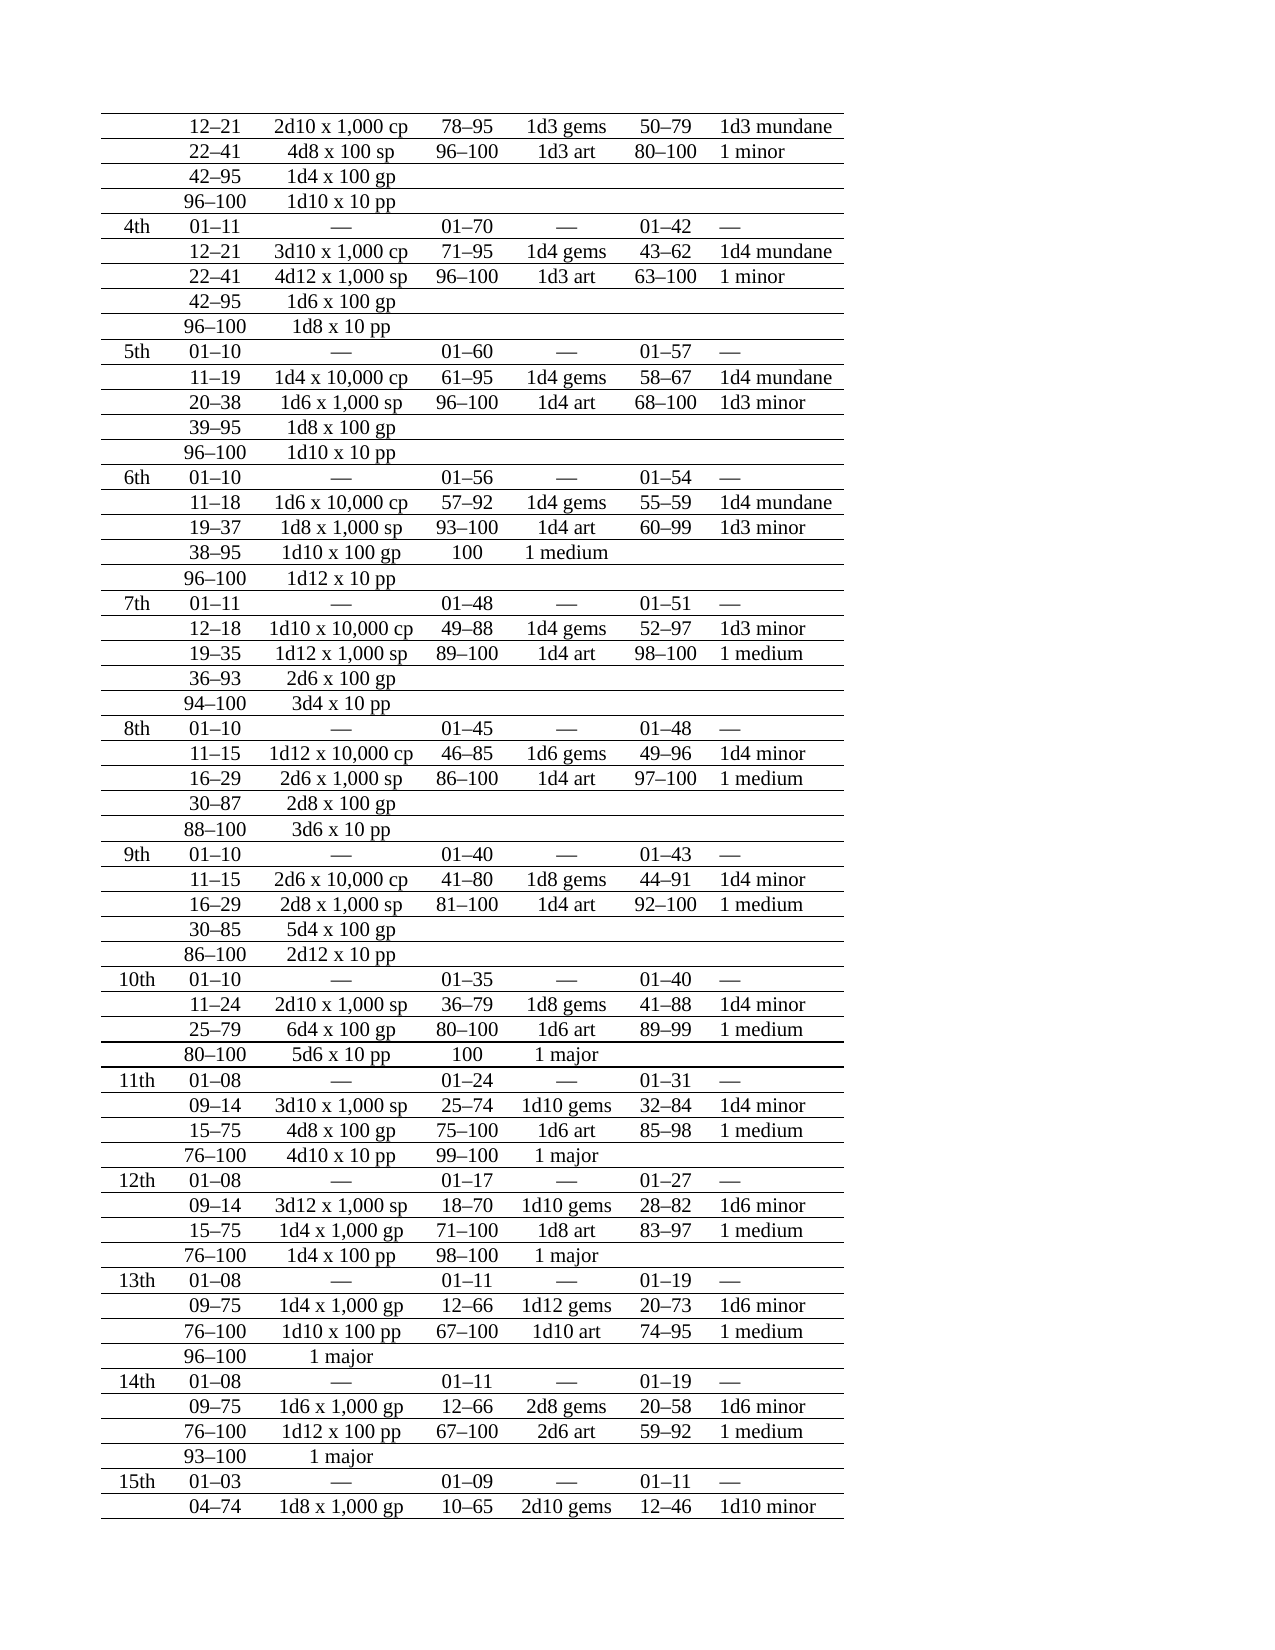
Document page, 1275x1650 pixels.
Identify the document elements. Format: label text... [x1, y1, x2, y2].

table_cell 67–100 [425, 1419, 509, 1443]
table_cell [101, 1017, 172, 1041]
table_cell 36–79 [425, 992, 509, 1016]
table_cell 1 medium [708, 1017, 843, 1041]
table_cell [708, 415, 843, 439]
table_cell 3d12 x 1,000 sp [258, 1193, 424, 1217]
table_cell [708, 1344, 843, 1368]
table_cell [101, 917, 172, 941]
table_cell 13th [101, 1268, 172, 1292]
table_cell 100 [425, 540, 509, 564]
table_cell 1 minor [708, 139, 843, 163]
table_cell 01–43 [623, 842, 708, 866]
table_cell 01–10 [173, 716, 257, 740]
table_cell [101, 1118, 172, 1142]
table_cell 1d6 x 1,000 gp [258, 1394, 424, 1418]
table_cell 12–21 [173, 114, 257, 138]
table_cell 15–75 [173, 1118, 257, 1142]
table_cell 12–66 [425, 1394, 509, 1418]
table_cell [510, 666, 623, 690]
table_cell 01–10 [173, 340, 257, 363]
table_cell 11–18 [173, 490, 257, 514]
table_cell 5th [101, 340, 172, 363]
table_cell [623, 314, 708, 338]
table_cell 59–92 [623, 1419, 708, 1443]
table_cell 1d4 mundane [708, 490, 843, 514]
table_cell 01–60 [425, 340, 509, 363]
table_cell 1 major [510, 1243, 623, 1267]
table_cell — [708, 1168, 843, 1192]
table_cell [425, 791, 509, 815]
table_cell 3d10 x 1,000 cp [258, 239, 424, 263]
table_cell [101, 691, 172, 715]
table_cell [510, 1444, 623, 1468]
table_cell 1d4 minor [708, 1093, 843, 1117]
table_cell 1 medium [510, 540, 623, 564]
table_cell 1d8 x 100 gp [258, 415, 424, 439]
table_cell 1 major [510, 1143, 623, 1167]
table_cell 1d6 x 100 gp [258, 289, 424, 313]
table_cell [623, 1344, 708, 1368]
table_cell [708, 540, 843, 564]
table_cell — [258, 967, 424, 991]
table_cell [101, 415, 172, 439]
table_cell 1 medium [708, 892, 843, 916]
table_cell 12–46 [623, 1494, 708, 1518]
table_cell 11–15 [173, 867, 257, 891]
table_cell 01–56 [425, 465, 509, 489]
table_cell 1d12 x 100 pp [258, 1419, 424, 1443]
table_cell — [708, 1369, 843, 1393]
table_cell [623, 1143, 708, 1167]
table_cell [425, 942, 509, 966]
table_cell [101, 867, 172, 891]
table_cell 1d4 minor [708, 741, 843, 765]
table_cell [101, 1494, 172, 1518]
table_cell [623, 1043, 708, 1066]
table_cell 1 major [510, 1043, 623, 1066]
table_cell 4d8 x 100 gp [258, 1118, 424, 1142]
table_cell [101, 1218, 172, 1242]
table_cell [623, 540, 708, 564]
table_cell 44–91 [623, 867, 708, 891]
table_cell 4d10 x 10 pp [258, 1143, 424, 1167]
table_cell 76–100 [173, 1419, 257, 1443]
table_cell [623, 791, 708, 815]
table_cell 1d10 gems [510, 1193, 623, 1217]
table_cell [708, 289, 843, 313]
table_cell 49–96 [623, 741, 708, 765]
table_cell 18–70 [425, 1193, 509, 1217]
table_cell 1d6 minor [708, 1294, 843, 1317]
table_cell 11–15 [173, 741, 257, 765]
table_cell 1 medium [708, 1118, 843, 1142]
table_cell 11–24 [173, 992, 257, 1016]
table_cell 96–100 [173, 1344, 257, 1368]
table_cell 01–11 [425, 1369, 509, 1393]
table_cell 1d4 art [510, 766, 623, 790]
table_cell 30–85 [173, 917, 257, 941]
table_cell [101, 114, 172, 138]
table_cell [101, 666, 172, 690]
table_cell 1d12 x 10 pp [258, 565, 424, 589]
table_cell 04–74 [173, 1494, 257, 1518]
table_cell [623, 440, 708, 464]
table_cell [708, 1043, 843, 1066]
table_cell 2d8 gems [510, 1394, 623, 1418]
table_cell 89–99 [623, 1017, 708, 1041]
table_cell — [510, 1268, 623, 1292]
table_cell 01–70 [425, 214, 509, 238]
table_cell 67–100 [425, 1319, 509, 1343]
table_cell 01–35 [425, 967, 509, 991]
table_cell 1 major [258, 1344, 424, 1368]
table_cell [623, 691, 708, 715]
table_cell [101, 942, 172, 966]
table_cell 1d8 x 1,000 sp [258, 515, 424, 539]
table_cell 96–100 [425, 139, 509, 163]
table_cell 1d6 x 10,000 cp [258, 490, 424, 514]
table_cell 1d4 x 1,000 gp [258, 1294, 424, 1317]
table_cell 1d4 x 100 gp [258, 164, 424, 188]
table_cell [101, 641, 172, 665]
table_cell 55–59 [623, 490, 708, 514]
table_cell [708, 565, 843, 589]
table_cell 01–08 [173, 1268, 257, 1292]
table_cell 1d10 minor [708, 1494, 843, 1518]
table_cell 1d8 gems [510, 867, 623, 891]
table_cell 74–95 [623, 1319, 708, 1343]
table_cell 1d4 minor [708, 992, 843, 1016]
table_cell [510, 1344, 623, 1368]
table_cell 8th [101, 716, 172, 740]
table_cell [425, 289, 509, 313]
table_cell 2d10 gems [510, 1494, 623, 1518]
table_cell 3d4 x 10 pp [258, 691, 424, 715]
table_cell 1d4 gems [510, 616, 623, 640]
table_cell 2d10 x 1,000 cp [258, 114, 424, 138]
table_cell [708, 942, 843, 966]
table_cell 22–41 [173, 139, 257, 163]
table_cell 1d10 x 10,000 cp [258, 616, 424, 640]
table_cell — [708, 340, 843, 363]
table_cell 1d8 art [510, 1218, 623, 1242]
table_cell [101, 490, 172, 514]
table_cell 7th [101, 591, 172, 614]
table_cell [101, 1043, 172, 1066]
table_cell — [258, 842, 424, 866]
table_cell — [258, 1168, 424, 1192]
table_cell [623, 189, 708, 213]
table_cell [101, 1319, 172, 1343]
table_cell 20–73 [623, 1294, 708, 1317]
table_cell — [708, 1469, 843, 1493]
table_cell 41–80 [425, 867, 509, 891]
table_cell 01–45 [425, 716, 509, 740]
table_cell 76–100 [173, 1243, 257, 1267]
table_cell [425, 1444, 509, 1468]
table_cell 15–75 [173, 1218, 257, 1242]
table_cell [101, 1093, 172, 1117]
table_cell [101, 1444, 172, 1468]
table_cell 01–08 [173, 1369, 257, 1393]
table_cell [510, 164, 623, 188]
table_cell 1d10 x 100 pp [258, 1319, 424, 1343]
table_cell 36–93 [173, 666, 257, 690]
table_cell 01–11 [623, 1469, 708, 1493]
table_cell [425, 565, 509, 589]
table_cell 10–65 [425, 1494, 509, 1518]
table_cell [510, 415, 623, 439]
table_cell 71–95 [425, 239, 509, 263]
table_cell [708, 816, 843, 841]
table_cell 57–92 [425, 490, 509, 514]
table_cell 68–100 [623, 390, 708, 414]
table_cell [708, 440, 843, 464]
table_cell 1d4 mundane [708, 239, 843, 263]
table_cell 89–100 [425, 641, 509, 665]
table_cell 01–24 [425, 1068, 509, 1092]
table_cell 96–100 [425, 390, 509, 414]
table_cell 01–10 [173, 967, 257, 991]
table_cell 1d6 art [510, 1118, 623, 1142]
table_cell 2d10 x 1,000 sp [258, 992, 424, 1016]
table_cell [101, 1394, 172, 1418]
table_cell 43–62 [623, 239, 708, 263]
table_cell [101, 816, 172, 841]
table_cell 01–08 [173, 1168, 257, 1192]
table_cell 1d4 x 100 pp [258, 1243, 424, 1267]
table_cell [425, 440, 509, 464]
table_cell 01–51 [623, 591, 708, 614]
table_cell [101, 565, 172, 589]
table_cell 83–97 [623, 1218, 708, 1242]
table_cell 96–100 [173, 189, 257, 213]
table_cell [425, 666, 509, 690]
table_cell [101, 515, 172, 539]
table_cell 01–11 [173, 591, 257, 614]
table_cell — [510, 340, 623, 363]
table_cell 12–18 [173, 616, 257, 640]
table_cell [623, 565, 708, 589]
table_cell 1d4 art [510, 515, 623, 539]
table_cell 11–19 [173, 365, 257, 389]
table_cell 81–100 [425, 892, 509, 916]
table_cell 58–67 [623, 365, 708, 389]
table_cell — [708, 842, 843, 866]
table_cell 1d3 art [510, 139, 623, 163]
table_cell 61–95 [425, 365, 509, 389]
table_cell 75–100 [425, 1118, 509, 1142]
table_cell [623, 1444, 708, 1468]
table_cell 1d3 mundane [708, 114, 843, 138]
table_cell — [708, 214, 843, 238]
table_cell 99–100 [425, 1143, 509, 1167]
table_cell 14th [101, 1369, 172, 1393]
table_cell 2d12 x 10 pp [258, 942, 424, 966]
table_cell [101, 139, 172, 163]
table_cell — [510, 1168, 623, 1192]
table_cell 12–21 [173, 239, 257, 263]
table_cell 76–100 [173, 1319, 257, 1343]
table_cell [708, 1444, 843, 1468]
table_cell 01–09 [425, 1469, 509, 1493]
table_cell 49–88 [425, 616, 509, 640]
table_cell — [708, 1068, 843, 1092]
table_cell — [510, 465, 623, 489]
table_cell — [708, 716, 843, 740]
table_cell [101, 1294, 172, 1317]
table_cell 01–48 [425, 591, 509, 614]
table_cell [623, 942, 708, 966]
table_cell 1d6 minor [708, 1394, 843, 1418]
table_cell [425, 189, 509, 213]
table_cell 4d8 x 100 sp [258, 139, 424, 163]
table_cell 97–100 [623, 766, 708, 790]
table_cell [708, 917, 843, 941]
table_cell 01–57 [623, 340, 708, 363]
table_cell [101, 264, 172, 288]
table_cell 1 medium [708, 641, 843, 665]
table_cell 01–10 [173, 842, 257, 866]
table_cell 01–11 [425, 1268, 509, 1292]
table_cell [101, 390, 172, 414]
table_cell [101, 164, 172, 188]
table_cell [425, 415, 509, 439]
table_cell 1d8 x 1,000 gp [258, 1494, 424, 1518]
table_cell [101, 992, 172, 1016]
table_cell 98–100 [425, 1243, 509, 1267]
table_cell — [708, 465, 843, 489]
table_cell 100 [425, 1043, 509, 1066]
table_cell 01–10 [173, 465, 257, 489]
table_cell 1d4 art [510, 641, 623, 665]
table_cell [623, 666, 708, 690]
table_cell 1d3 minor [708, 616, 843, 640]
table_cell 86–100 [173, 942, 257, 966]
table_cell — [510, 1369, 623, 1393]
table_cell 1d12 gems [510, 1294, 623, 1317]
table_cell 1d10 gems [510, 1093, 623, 1117]
table_cell [708, 164, 843, 188]
table_cell 1 major [258, 1444, 424, 1468]
table_cell 76–100 [173, 1143, 257, 1167]
table_cell 1d4 gems [510, 490, 623, 514]
table_cell 80–100 [425, 1017, 509, 1041]
table_cell — [258, 1068, 424, 1092]
table_cell 01–19 [623, 1268, 708, 1292]
table_cell [101, 1344, 172, 1368]
table_cell — [258, 340, 424, 363]
table_cell [708, 1243, 843, 1267]
table_cell 6th [101, 465, 172, 489]
table_cell [510, 314, 623, 338]
table_cell 1d8 gems [510, 992, 623, 1016]
table_cell 09–75 [173, 1394, 257, 1418]
table_cell 25–79 [173, 1017, 257, 1041]
table_cell 1d10 art [510, 1319, 623, 1343]
table_cell 5d4 x 100 gp [258, 917, 424, 941]
table_cell — [258, 1369, 424, 1393]
table_cell — [510, 716, 623, 740]
table_cell [623, 1243, 708, 1267]
table_cell [623, 917, 708, 941]
table_cell 12–66 [425, 1294, 509, 1317]
table_cell — [510, 591, 623, 614]
table_cell 86–100 [425, 766, 509, 790]
table_cell 01–42 [623, 214, 708, 238]
table_cell 71–100 [425, 1218, 509, 1242]
table_cell 1d4 gems [510, 365, 623, 389]
table_cell [510, 691, 623, 715]
table_cell — [708, 967, 843, 991]
table_cell 01–03 [173, 1469, 257, 1493]
table_cell [101, 289, 172, 313]
table_cell 2d8 x 100 gp [258, 791, 424, 815]
table_cell — [510, 214, 623, 238]
table_cell 16–29 [173, 892, 257, 916]
table_cell 42–95 [173, 164, 257, 188]
table_cell [708, 691, 843, 715]
table_cell [425, 917, 509, 941]
table_cell 4th [101, 214, 172, 238]
table_cell 15th [101, 1469, 172, 1493]
table_cell 28–82 [623, 1193, 708, 1217]
table_cell [623, 164, 708, 188]
table_cell [425, 1344, 509, 1368]
table_cell — [258, 716, 424, 740]
table_cell [101, 1193, 172, 1217]
table_cell 1d4 art [510, 892, 623, 916]
table_cell 2d6 art [510, 1419, 623, 1443]
table_cell 12th [101, 1168, 172, 1192]
table_cell 42–95 [173, 289, 257, 313]
table_cell 01–19 [623, 1369, 708, 1393]
table_cell — [708, 1268, 843, 1292]
table_cell [708, 666, 843, 690]
table_cell 16–29 [173, 766, 257, 790]
table_cell 1d6 x 1,000 sp [258, 390, 424, 414]
table_cell 63–100 [623, 264, 708, 288]
table_cell 09–14 [173, 1193, 257, 1217]
table_cell 1d12 x 10,000 cp [258, 741, 424, 765]
table_cell 1d4 minor [708, 867, 843, 891]
table_cell 19–35 [173, 641, 257, 665]
table_cell 94–100 [173, 691, 257, 715]
table_cell — [510, 1469, 623, 1493]
table_cell [510, 440, 623, 464]
table_cell [101, 741, 172, 765]
table_cell [425, 691, 509, 715]
table_cell 09–75 [173, 1294, 257, 1317]
table_cell [510, 189, 623, 213]
table_cell 1 medium [708, 1218, 843, 1242]
table_cell 50–79 [623, 114, 708, 138]
table_cell 39–95 [173, 415, 257, 439]
table_cell — [258, 1469, 424, 1493]
table_cell [708, 189, 843, 213]
table_cell 96–100 [173, 314, 257, 338]
table_cell [510, 816, 623, 841]
table_cell 1 medium [708, 766, 843, 790]
table_cell 52–97 [623, 616, 708, 640]
table_cell 2d6 x 10,000 cp [258, 867, 424, 891]
table_cell [510, 942, 623, 966]
table_cell [425, 816, 509, 841]
table_cell 01–48 [623, 716, 708, 740]
table_cell [101, 540, 172, 564]
table_cell [510, 917, 623, 941]
table_cell 1 medium [708, 1319, 843, 1343]
table_cell 1d10 x 10 pp [258, 189, 424, 213]
table_cell [510, 289, 623, 313]
table_cell [425, 164, 509, 188]
table_cell 96–100 [173, 565, 257, 589]
table_cell 1d4 gems [510, 239, 623, 263]
table_cell 1d8 x 10 pp [258, 314, 424, 338]
table_cell 32–84 [623, 1093, 708, 1117]
table_cell 19–37 [173, 515, 257, 539]
table_cell [101, 239, 172, 263]
table_cell 1d4 x 10,000 cp [258, 365, 424, 389]
table_cell 1d10 x 100 gp [258, 540, 424, 564]
table_cell 01–40 [425, 842, 509, 866]
table_cell [101, 766, 172, 790]
table_cell 96–100 [173, 440, 257, 464]
table_cell 1d6 art [510, 1017, 623, 1041]
table_cell 20–38 [173, 390, 257, 414]
table_cell 93–100 [425, 515, 509, 539]
table_cell 80–100 [173, 1043, 257, 1066]
table_cell 30–87 [173, 791, 257, 815]
table_cell 01–11 [173, 214, 257, 238]
table_cell [101, 1419, 172, 1443]
table_cell 78–95 [425, 114, 509, 138]
table_cell 4d12 x 1,000 sp [258, 264, 424, 288]
table_cell 38–95 [173, 540, 257, 564]
table_cell 1d3 minor [708, 390, 843, 414]
table_cell 96–100 [425, 264, 509, 288]
table_cell — [258, 1268, 424, 1292]
table_cell [101, 189, 172, 213]
table_cell 1d12 x 1,000 sp [258, 641, 424, 665]
table_cell 60–99 [623, 515, 708, 539]
table_cell [101, 1243, 172, 1267]
table_cell 80–100 [623, 139, 708, 163]
table_cell 41–88 [623, 992, 708, 1016]
table_cell — [510, 842, 623, 866]
table_cell 2d6 x 100 gp [258, 666, 424, 690]
table_cell 10th [101, 967, 172, 991]
table_cell [623, 289, 708, 313]
table_cell 01–40 [623, 967, 708, 991]
table_cell 93–100 [173, 1444, 257, 1468]
table_cell — [510, 1068, 623, 1092]
table_cell [708, 314, 843, 338]
table_cell [623, 816, 708, 841]
table_cell [101, 365, 172, 389]
table_cell 85–98 [623, 1118, 708, 1142]
table_cell [101, 1143, 172, 1167]
table_cell 01–27 [623, 1168, 708, 1192]
table_cell 88–100 [173, 816, 257, 841]
table_cell 1d3 minor [708, 515, 843, 539]
table_cell 1d3 gems [510, 114, 623, 138]
table_cell — [258, 214, 424, 238]
table_cell 01–54 [623, 465, 708, 489]
table_cell 9th [101, 842, 172, 866]
table_cell — [510, 967, 623, 991]
table_cell [101, 616, 172, 640]
table_cell 5d6 x 10 pp [258, 1043, 424, 1066]
table_cell 11th [101, 1068, 172, 1092]
table_cell [101, 314, 172, 338]
table_cell [425, 314, 509, 338]
table_cell 2d8 x 1,000 sp [258, 892, 424, 916]
table_cell 98–100 [623, 641, 708, 665]
table_cell [510, 565, 623, 589]
table_cell 01–17 [425, 1168, 509, 1192]
table_cell 1d4 art [510, 390, 623, 414]
table_cell 2d6 x 1,000 sp [258, 766, 424, 790]
table_cell 25–74 [425, 1093, 509, 1117]
table_cell [101, 791, 172, 815]
table_cell 1 minor [708, 264, 843, 288]
table_cell 46–85 [425, 741, 509, 765]
table_cell 09–14 [173, 1093, 257, 1117]
table_cell 1d4 mundane [708, 365, 843, 389]
table_cell 1d6 gems [510, 741, 623, 765]
table_cell [623, 415, 708, 439]
table_cell 3d10 x 1,000 sp [258, 1093, 424, 1117]
table_cell 1d4 x 1,000 gp [258, 1218, 424, 1242]
table_cell [510, 791, 623, 815]
table_cell [708, 791, 843, 815]
table_cell [101, 440, 172, 464]
table_cell 1d3 art [510, 264, 623, 288]
table_cell 92–100 [623, 892, 708, 916]
table_cell 01–08 [173, 1068, 257, 1092]
table_cell — [258, 465, 424, 489]
table_cell 1d6 minor [708, 1193, 843, 1217]
table_cell 22–41 [173, 264, 257, 288]
table_cell 20–58 [623, 1394, 708, 1418]
table_cell — [708, 591, 843, 614]
table_cell 1d10 x 10 pp [258, 440, 424, 464]
table_cell 01–31 [623, 1068, 708, 1092]
table_cell [101, 892, 172, 916]
table_cell 6d4 x 100 gp [258, 1017, 424, 1041]
table_cell [708, 1143, 843, 1167]
table_cell 1 medium [708, 1419, 843, 1443]
table_cell 3d6 x 10 pp [258, 816, 424, 841]
table_cell — [258, 591, 424, 614]
